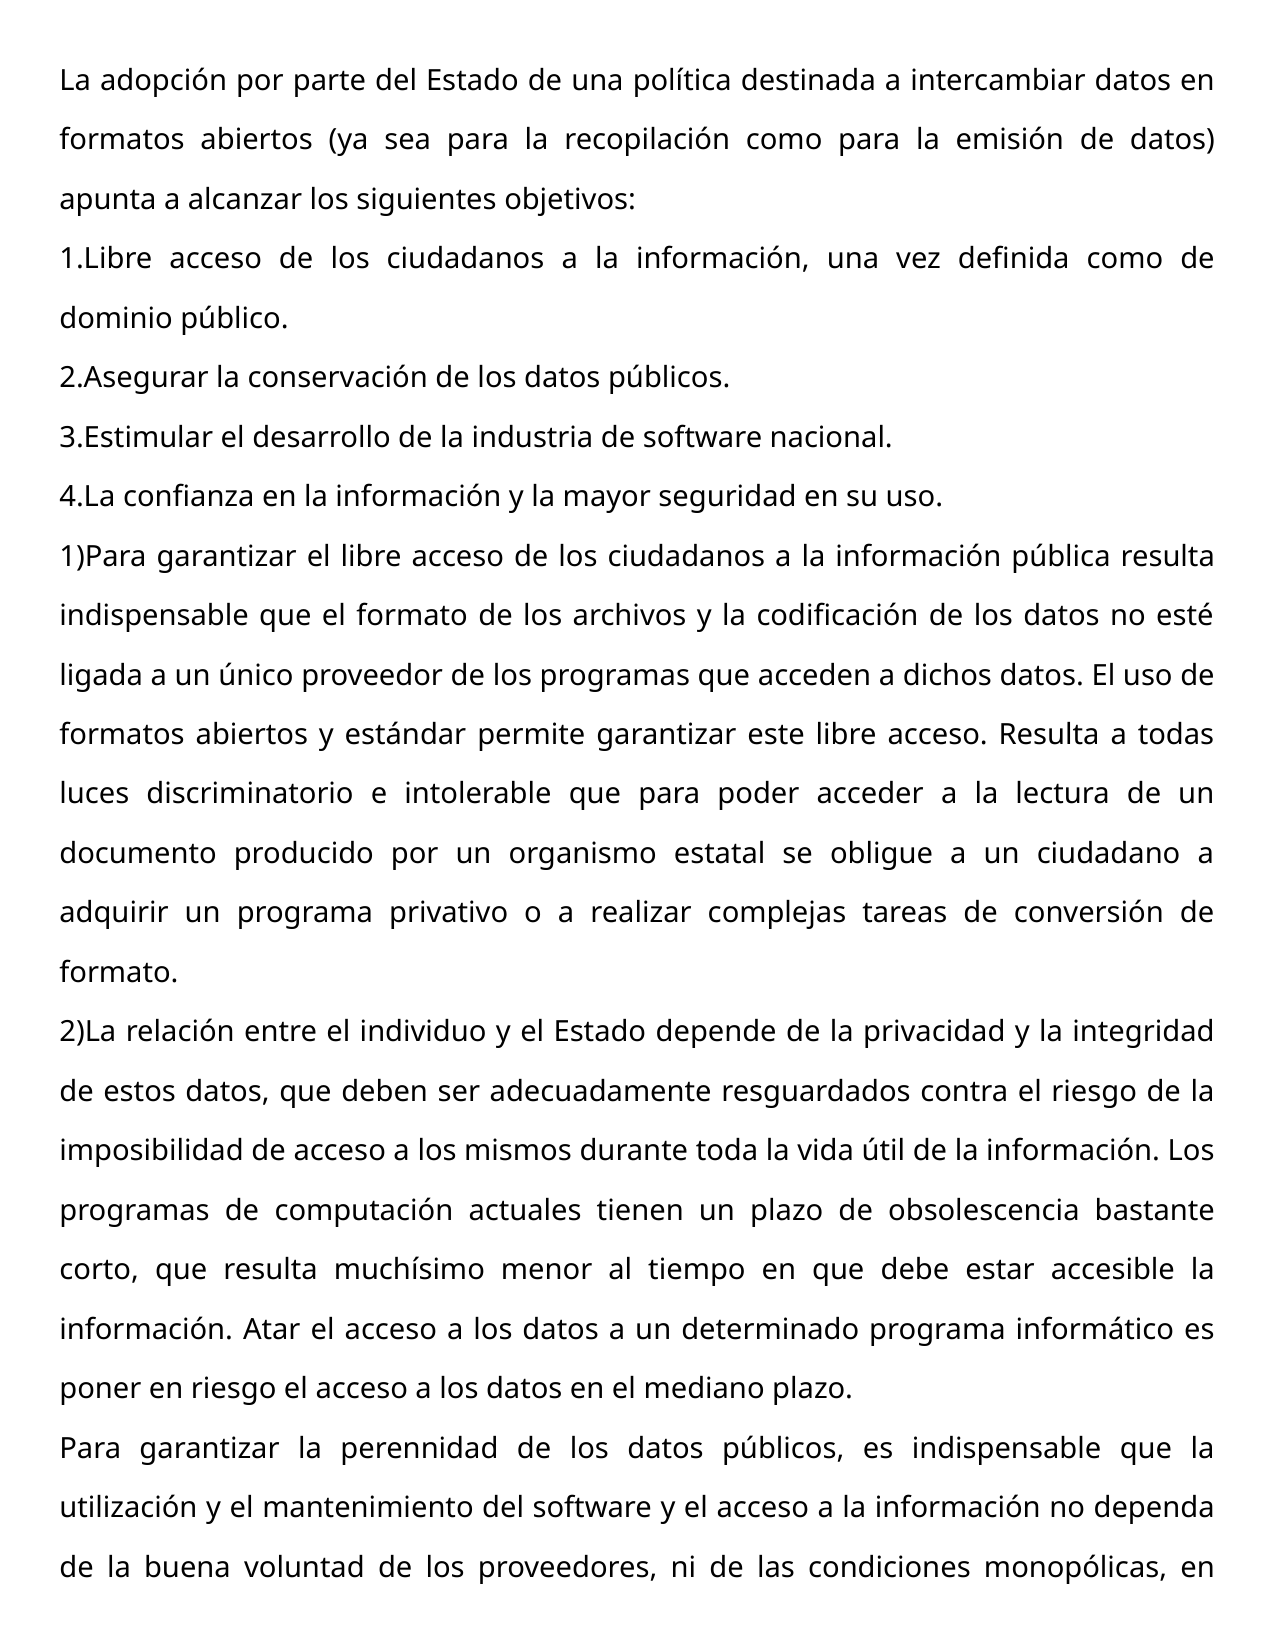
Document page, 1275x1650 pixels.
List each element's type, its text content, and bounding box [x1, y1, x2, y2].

text 3.Estimular el desarrollo de la industria de software nacional. [59, 416, 1216, 456]
text 2)La relación entre el individuo y el Estado depende de la privacidad y la integridad de estos datos, que deben ser adecuadamente resguardados contra el riesgo de la imposibilidad de acceso a los mismos durante toda la vida útil de la información. Los programas de computación actuales tienen un plazo de obsolescencia bastante corto, que resulta muchísimo menor al tiempo en que debe estar accesible la información. Atar el acceso a los datos a un determinado programa informático es poner en riesgo el acceso a los datos en el mediano plazo. [59, 1011, 1216, 1407]
text Para garantizar la perennidad de los datos públicos, es indispensable que la utilización y el mantenimiento del software y el acceso a la información no dependa de la buena voluntad de los proveedores, ni de las condiciones monopólicas, en [59, 1427, 1216, 1586]
text 1)Para garantizar el libre acceso de los ciudadanos a la información pública resulta indispensable que el formato de los archivos y la codificación de los datos no esté ligada a un único proveedor de los programas que acceden a dichos datos. El uso de formatos abiertos y estándar permite garantizar este libre acceso. Resulta a todas luces discriminatorio e intolerable que para poder acceder a la lectura de un documento producido por un organismo estatal se obligue a un ciudadano a adquirir un programa privativo o a realizar complejas tareas de conversión de formato. [59, 535, 1216, 991]
text 2.Asegurar la conservación de los datos públicos. [59, 356, 1216, 396]
text 1.Libre acceso de los ciudadanos a la información, una vez definida como de dominio público. [59, 237, 1216, 337]
text La adopción por parte del Estado de una política destinada a intercambiar datos en formatos abiertos (ya sea para la recopilación como para la emisión de datos) apunta a alcanzar los siguientes objetivos: [59, 59, 1216, 218]
text 4.La confianza en la información y la mayor seguridad en su uso. [59, 475, 1216, 515]
